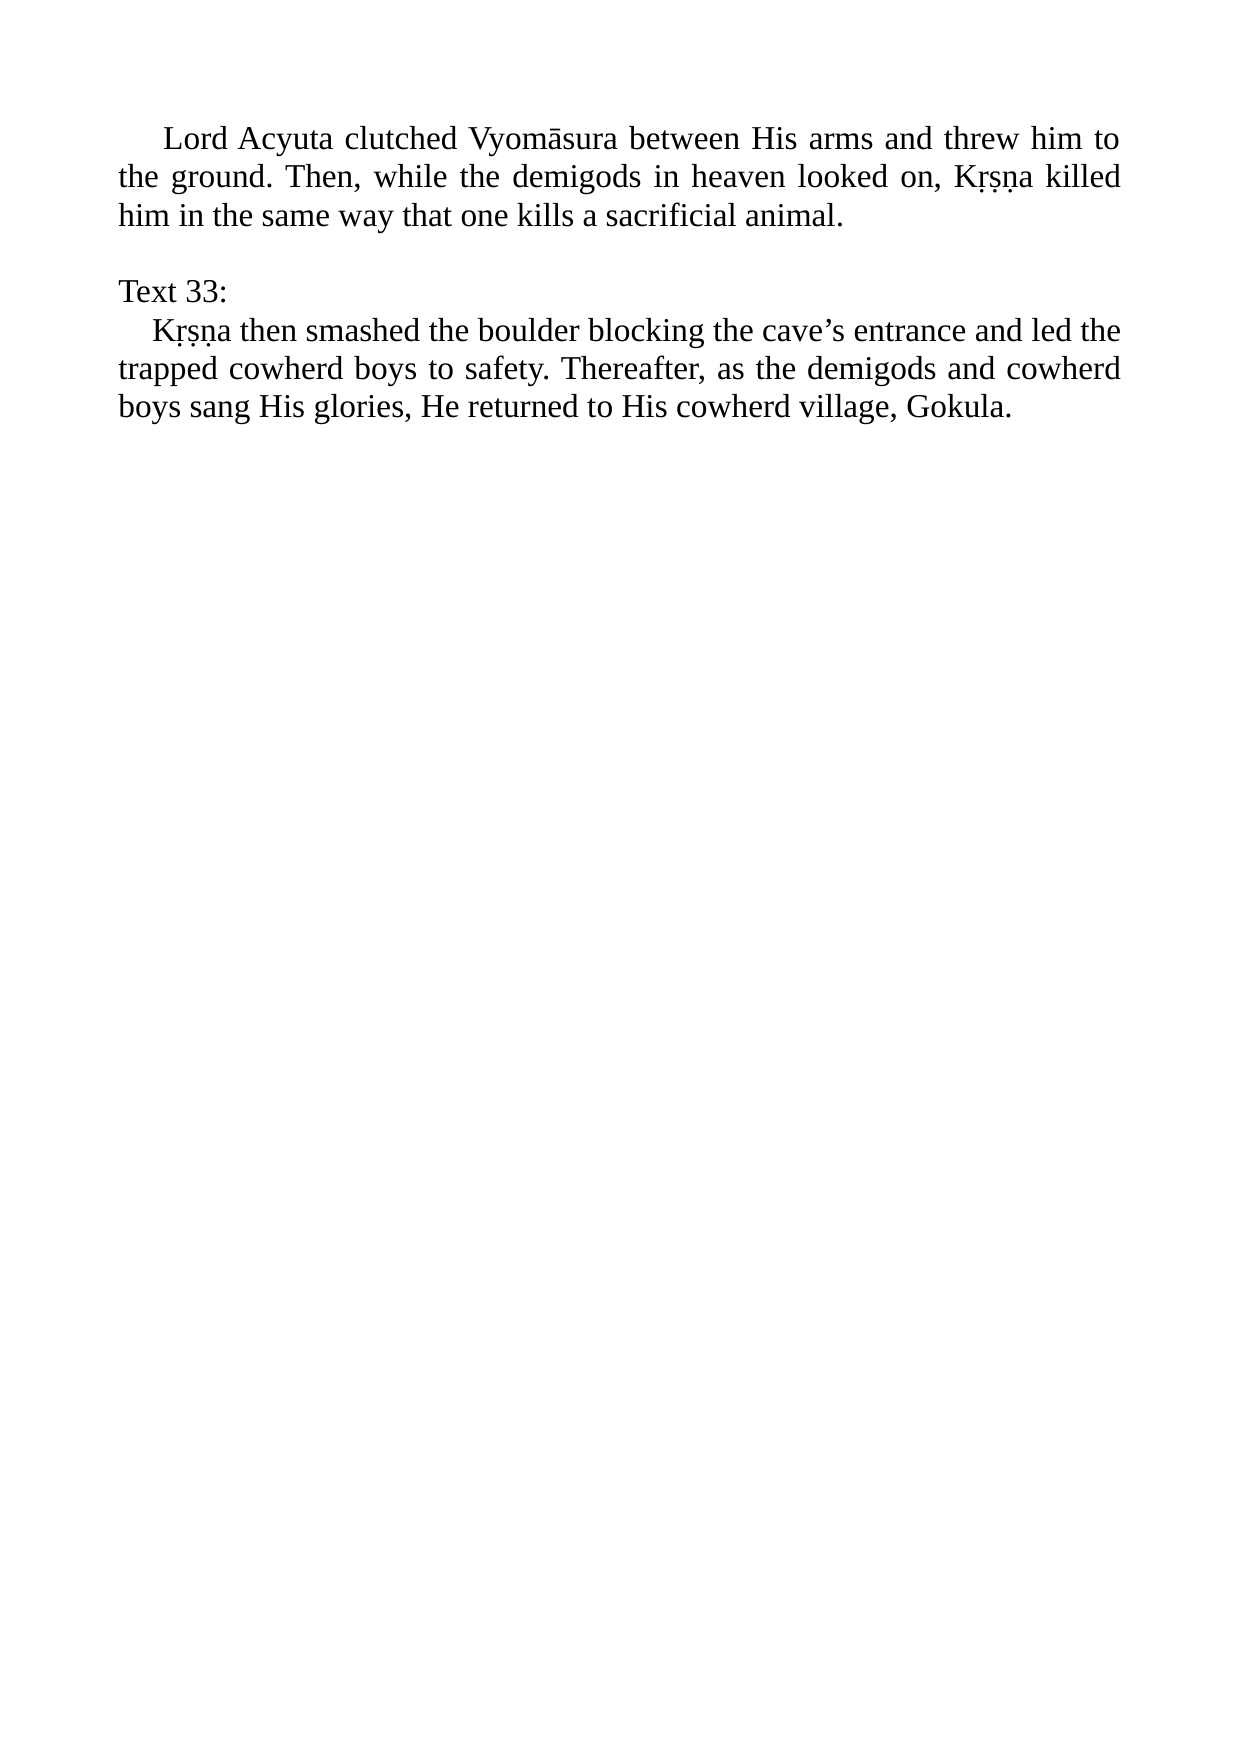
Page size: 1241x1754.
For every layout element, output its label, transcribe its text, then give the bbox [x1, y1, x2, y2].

text Text 33: [118, 271, 1122, 310]
text Kṛṣṇa then smashed the boulder blocking the cave’s entrance and led the trapped cowherd boys to safety. Thereafter, as the demigods and cowherd boys sang His glories, He returned to His cowherd village, Gokula. [118, 310, 1122, 425]
text Lord Acyuta clutched Vyomāsura between His arms and threw him to the ground. Then, while the demigods in heaven looked on, Kṛṣṇa killed him in the same way that one kills a sacrificial animal. [118, 118, 1122, 233]
